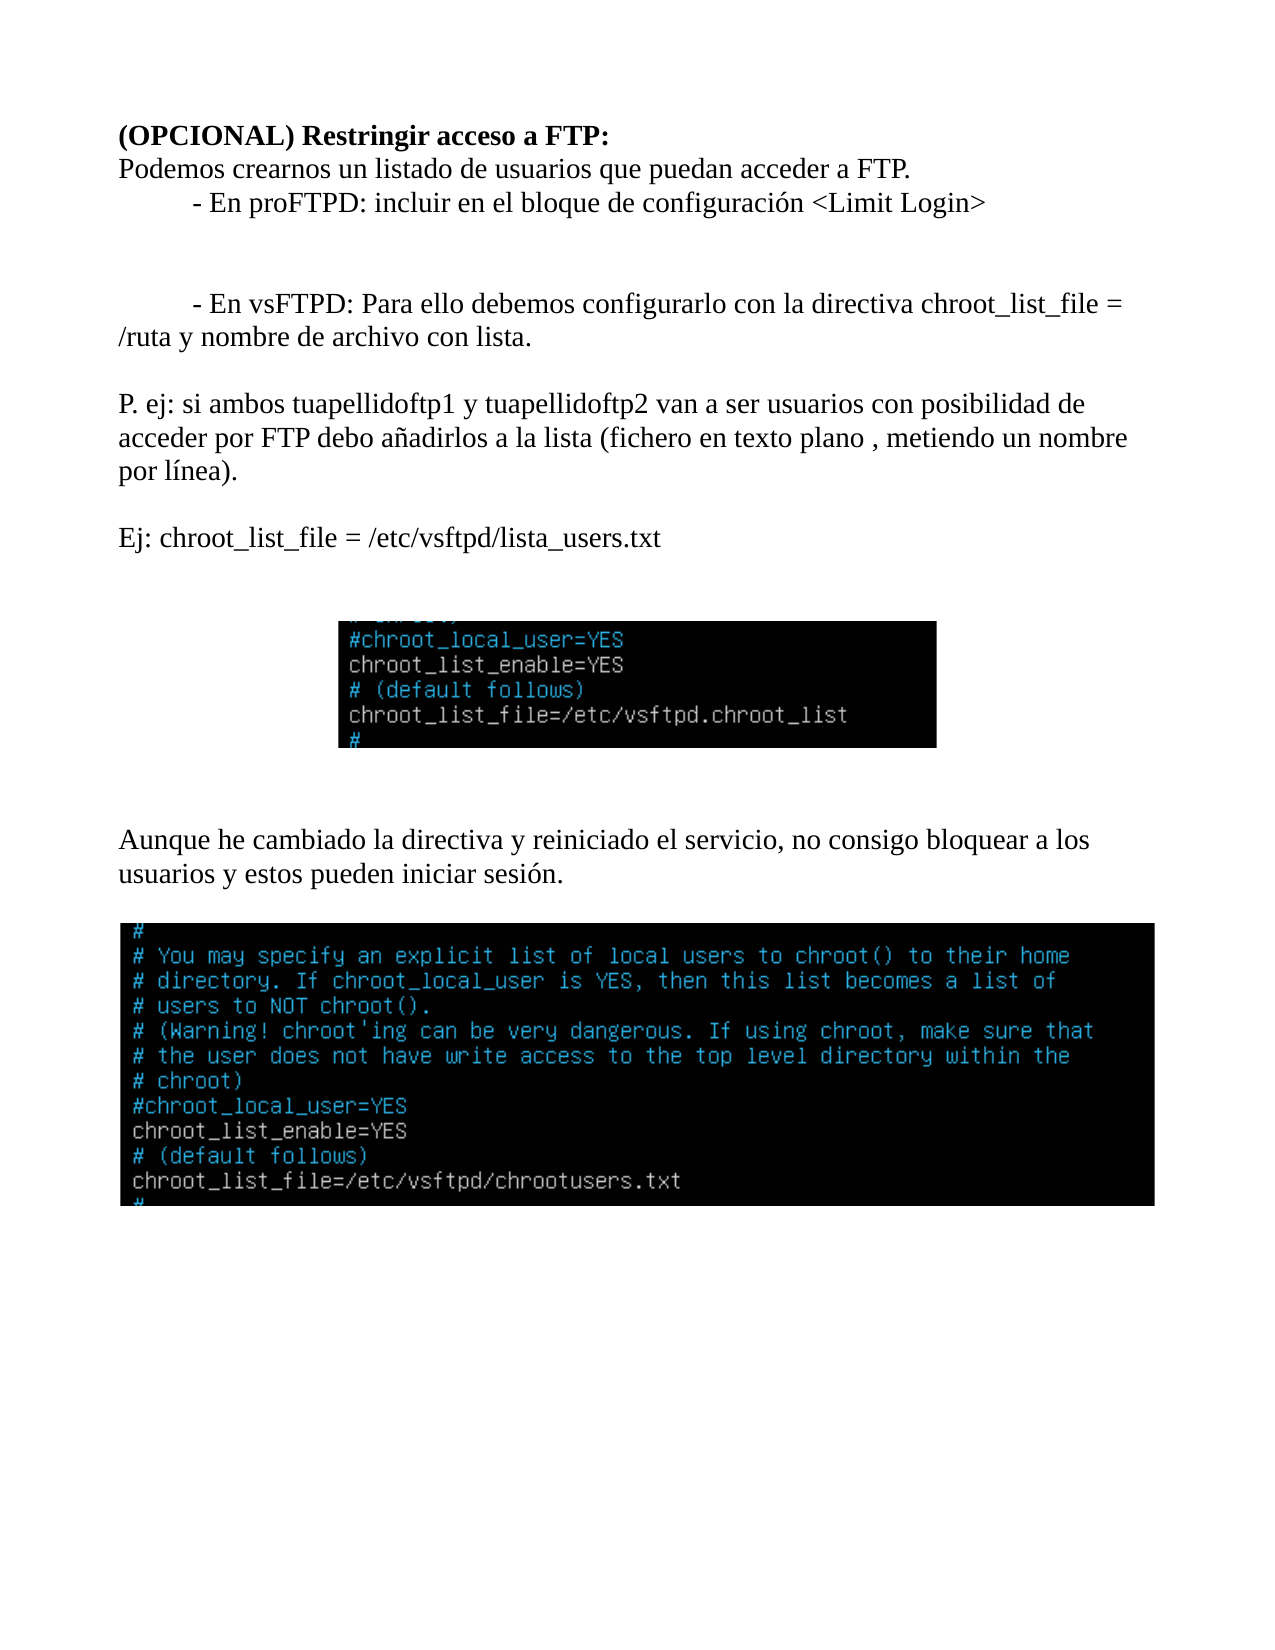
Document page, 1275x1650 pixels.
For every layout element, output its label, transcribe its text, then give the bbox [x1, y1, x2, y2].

text - En proFTPD: incluir en el bloque de configuración <Limit Login> [118, 185, 1157, 219]
text Ej: chroot_list_file = /etc/vsftpd/lista_users.txt [118, 521, 1157, 554]
picture [338, 621, 937, 748]
text - En vsFTPD: Para ello debemos configurarlo con la directiva chroot_list_file = /ruta y nombre de archivo con lista. [118, 286, 1157, 353]
picture [120, 923, 1155, 1206]
text Podemos crearnos un listado de usuarios que puedan acceder a FTP. [118, 152, 1157, 185]
text P. ej: si ambos tuapellidoftp1 y tuapellidoftp2 van a ser usuarios con posibilidad de acceder por FTP debo añadirlos a la lista (fichero en texto plano , metiendo un nombre por línea). [118, 386, 1157, 487]
text (OPCIONAL) Restringir acceso a FTP: [118, 118, 1157, 152]
text Aunque he cambiado la directiva y reiniciado el servicio, no consigo bloquear a los usuarios y estos pueden iniciar sesión. [118, 822, 1157, 889]
